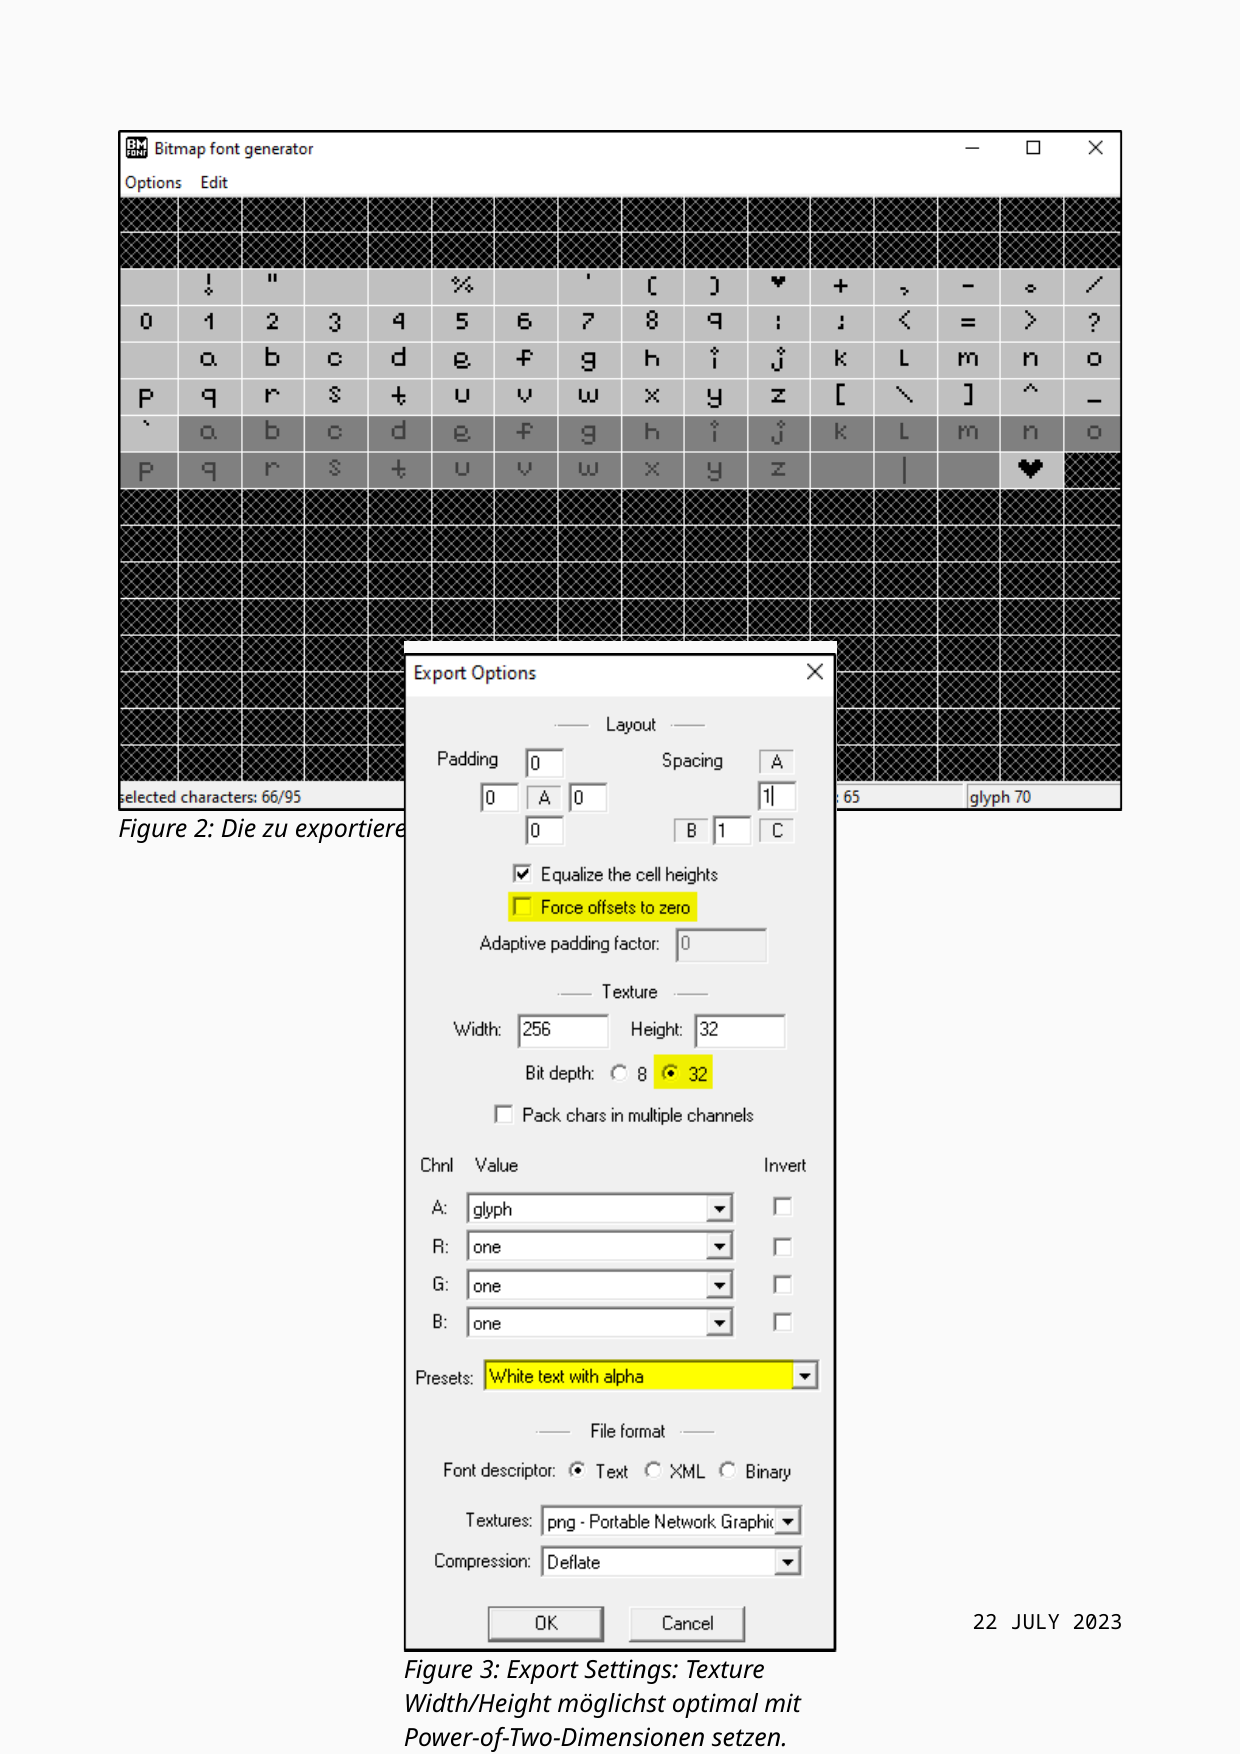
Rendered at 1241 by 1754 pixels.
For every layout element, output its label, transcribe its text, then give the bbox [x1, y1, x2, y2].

text Figure 3: Export Settings: Texture Width/Height möglichst optimal mit Power-of-Two-Dimensionen setzen. [404, 1652, 837, 1754]
picture [118, 130, 1123, 1652]
text Figure 2: Die zu exportierenden Characters selektieren. [837, 811, 1122, 845]
text Figure 2: Die zu exportierenden Characters selektieren. [118, 811, 403, 845]
